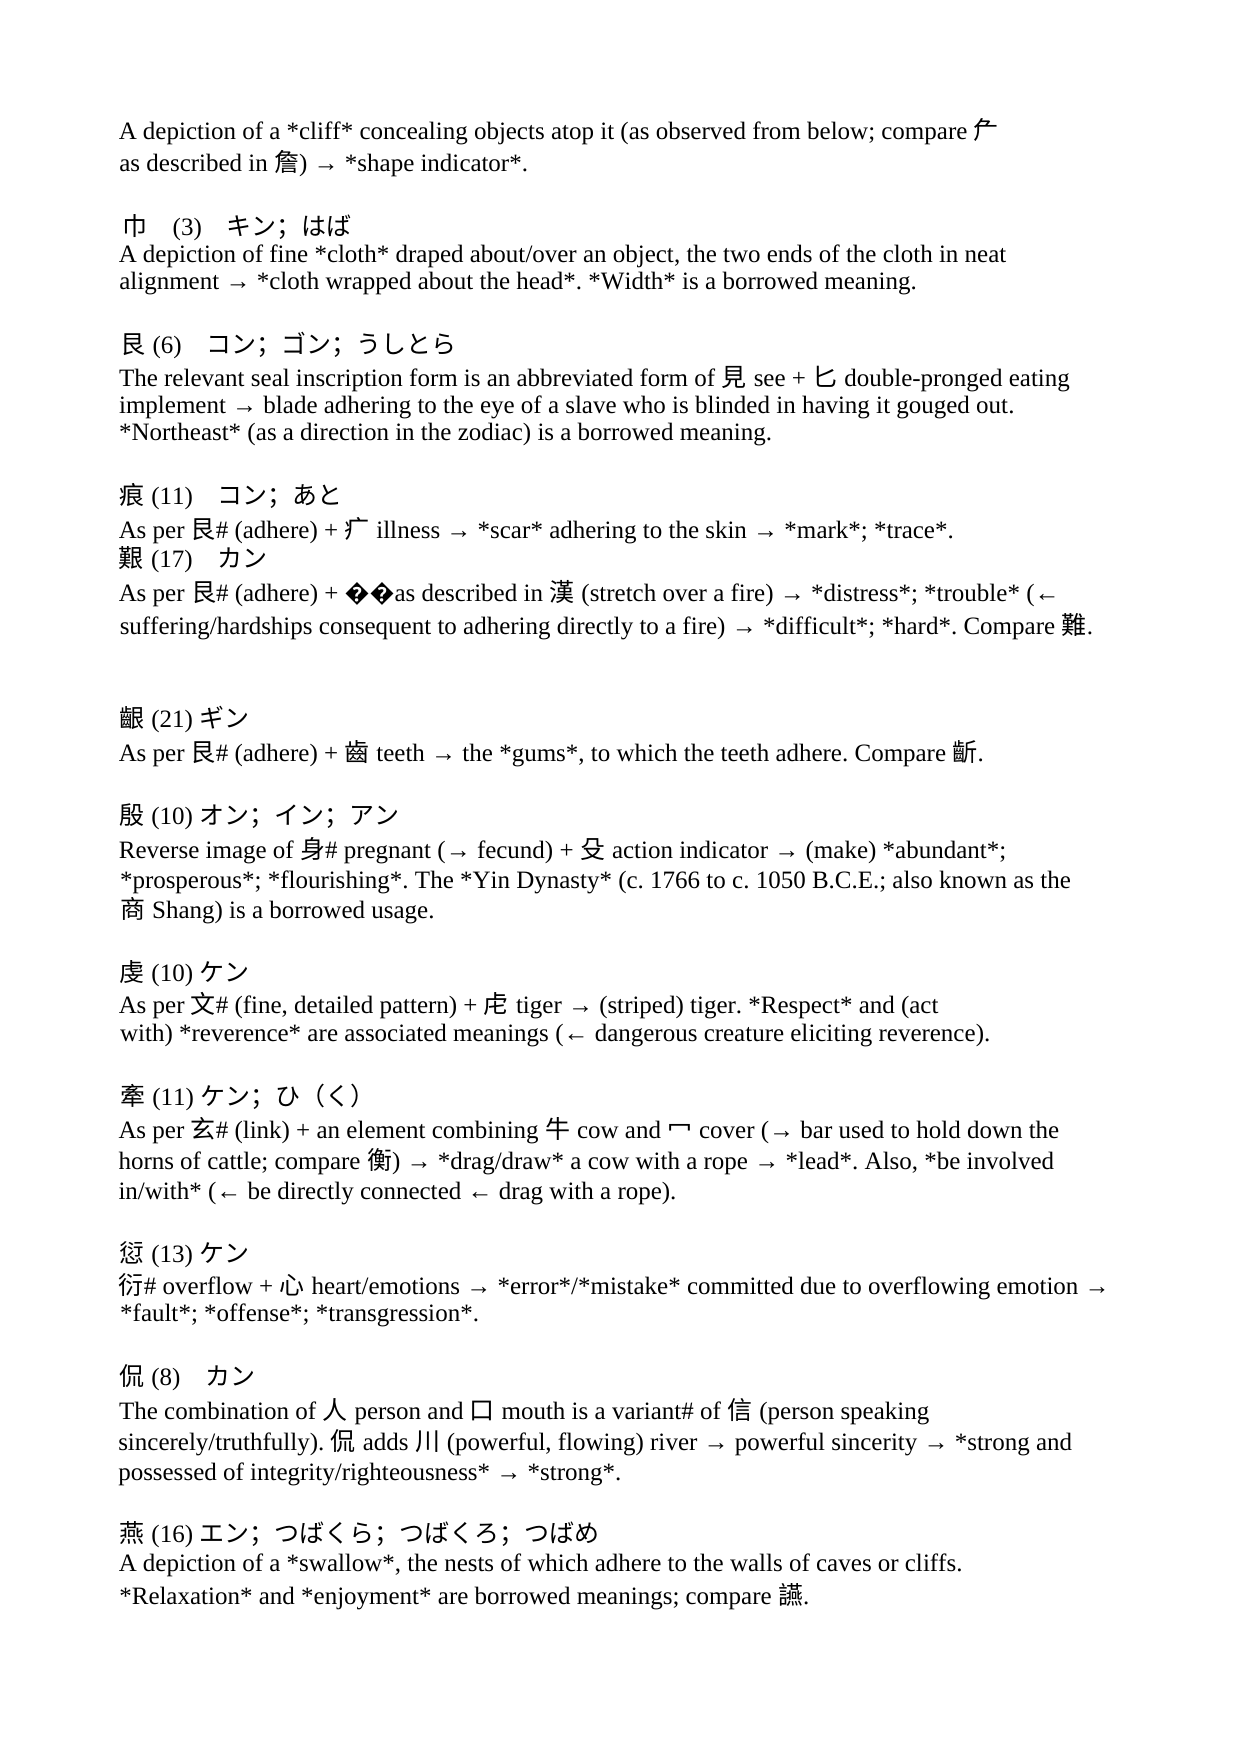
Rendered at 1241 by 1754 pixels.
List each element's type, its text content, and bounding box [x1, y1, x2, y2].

text 虔 (10) ケン [119, 958, 1123, 987]
text 牽 (11) ケン；ひ（く） [120, 1081, 1123, 1110]
text A depiction of a *cliff* concealing objects atop it (as observed from below; compare 厃 as described in 詹) → *shape indicator*. [118, 116, 1026, 177]
text 愆 (13) ケン [119, 1238, 1123, 1267]
text 巾 (3) キン；はば [122, 212, 1123, 240]
text 侃 (8) カン [119, 1362, 1123, 1391]
text 艮 (6) コン；ゴン；うしとら [120, 330, 1123, 359]
text 艱 (17) カン [119, 544, 1123, 573]
text 殷 (10) オン；イン；アン [119, 801, 1123, 829]
text As per 艮# (adhere) + ��as described in 漢 (stretch over a fire) → *distress*; *trouble* (← suffering/hardships consequent to adhering directly to a fire) → *difficult*; *hard*. Compare 難. [118, 578, 1092, 670]
text As per 艮# (adhere) + 疒 illness → *scar* adhering to the skin → *mark*; *trace*. [118, 515, 1123, 544]
text A depiction of a *swallow*, the nests of which adhere to the walls of caves or cliffs. *Relaxation* and *enjoyment* are borrowed meanings; compare 讌. [118, 1548, 1101, 1610]
text A depiction of fine *cloth* draped about/over an object, the two ends of the cloth in neat alignment → *cloth wrapped about the head*. *Width* is a borrowed meaning. [118, 240, 1112, 295]
text 痕 (11) コン；あと [119, 481, 1123, 510]
text The combination of 人 person and 口 mouth is a variant# of 信 (person speaking sincerely/truthfully). 侃 adds 川 (powerful, flowing) river → powerful sincerity → *strong and possessed of integrity/righteousness* → *strong*. [118, 1396, 1074, 1485]
text As per 文# (fine, detailed pattern) + 虍 tiger → (striped) tiger. *Respect* and (act with) *reverence* are associated meanings (← dangerous creature eliciting reverence). [118, 992, 997, 1046]
text As per 艮# (adhere) + 齒 teeth → the *gums*, to which the teeth adhere. Compare 齗. [118, 738, 1123, 767]
text 衍# overflow + 心 heart/emotions → *error*/*mistake* committed due to overflowing emotion → *fault*; *offense*; *transgression*. [119, 1272, 1110, 1327]
text As per 玄# (link) + an element combining 牛 cow and 冖 cover (→ bar used to hold down the horns of cattle; compare 衡) → *drag/draw* a cow with a rope → *lead*. Also, *be involved in/with* (← be directly connected ← drag with a rope). [118, 1115, 1061, 1204]
text The relevant seal inscription form is an abbreviated form of 見 see + 匕 double-pronged eating implement → blade adhering to the eye of a slave who is blinded in having it gouged out. *Northeast* (as a direction in the zodiac) is a borrowed meaning. [119, 364, 1071, 446]
text 齦 (21) ギン [119, 704, 1123, 733]
text Reverse image of 身# pregnant (→ fecund) + 殳 action indicator → (make) *abundant*; *prosperous*; *flourishing*. The *Yin Dynasty* (c. 1766 to c. 1050 B.C.E.; also known as the 商 Shang) is a borrowed usage. [119, 834, 1100, 924]
text 燕 (16) エン；つばくら；つばくろ；つばめ [119, 1519, 1123, 1548]
